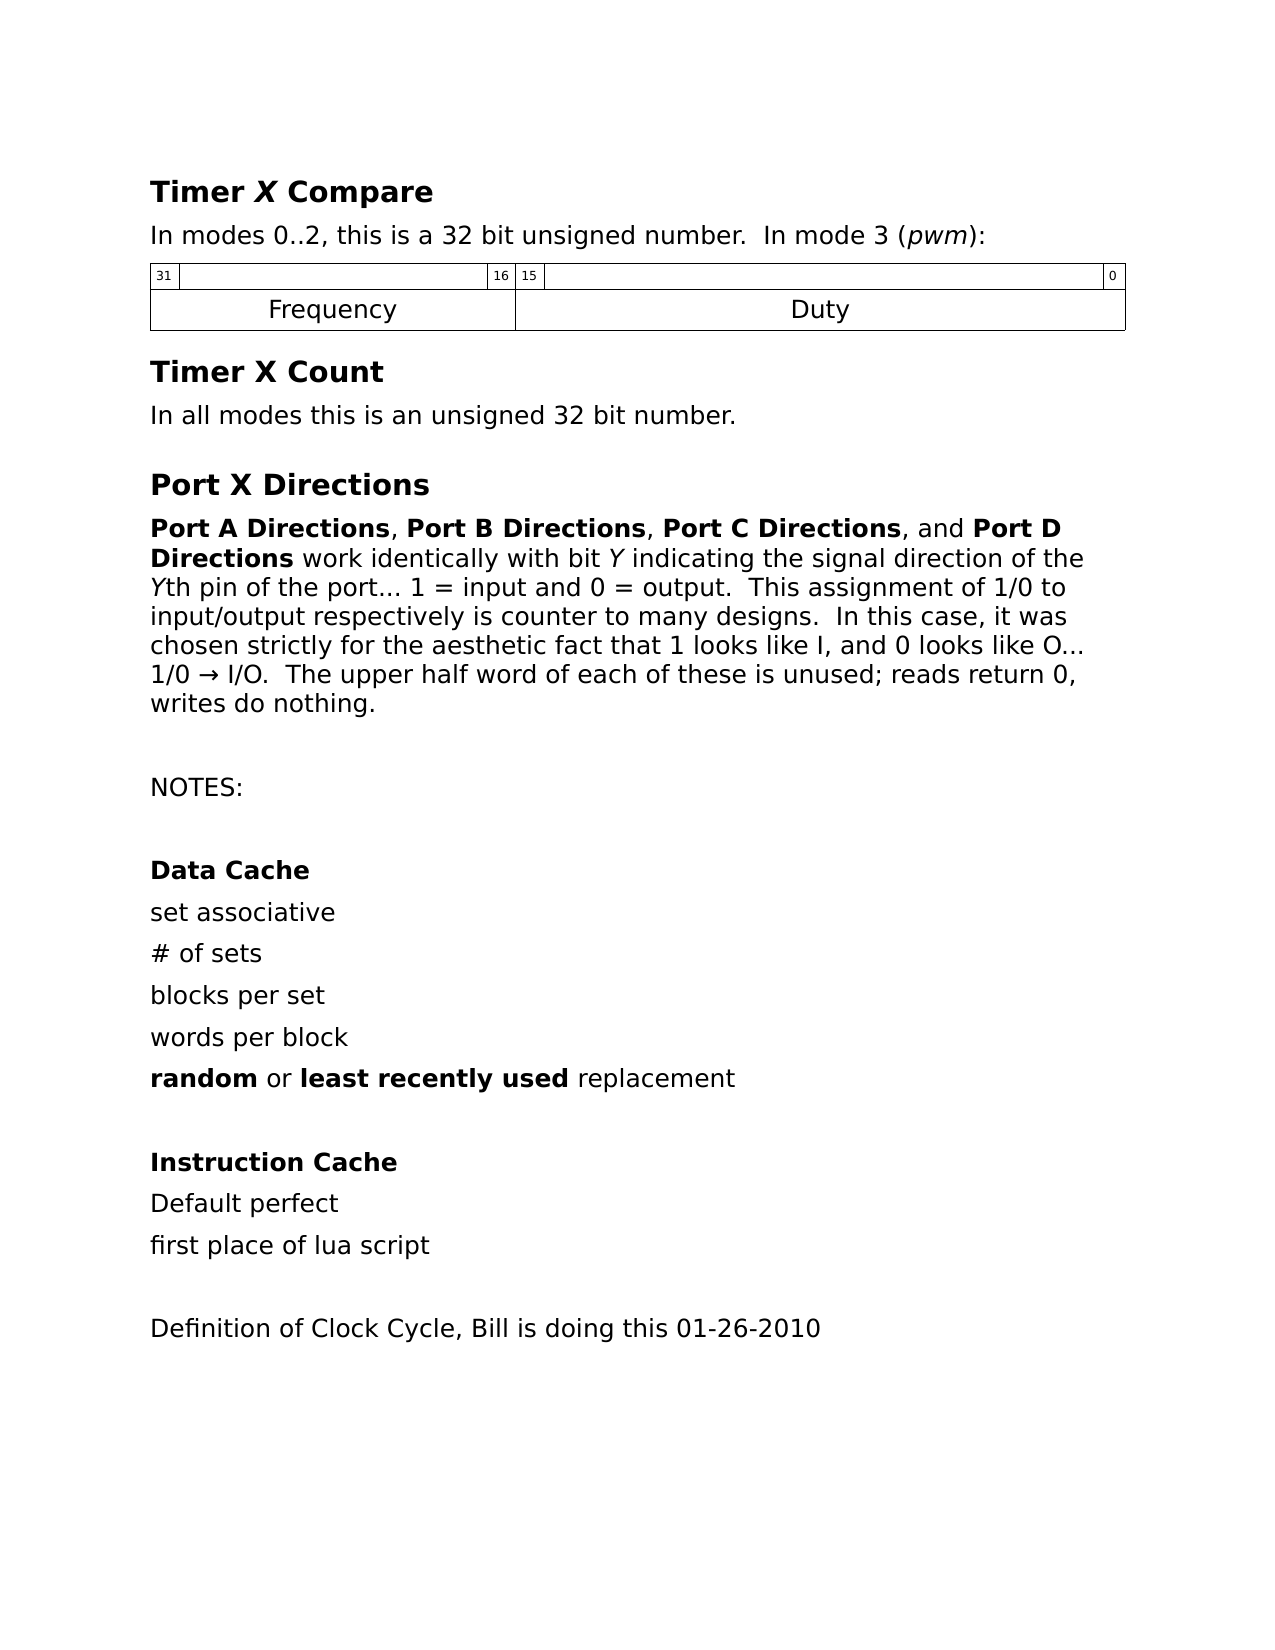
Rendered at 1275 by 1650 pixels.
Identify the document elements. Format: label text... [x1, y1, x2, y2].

table_header 0 [1104, 264, 1125, 289]
text In all modes this is an unsigned 32 bit number. [150, 402, 1125, 431]
text Port A Directions, Port B Directions, Port C Directions, and Port D Directions work identically with bit Y indicating the signal direction of the Yth pin of the port... 1 = input and 0 = output. This assignment of 1/0 to input/output respectively is counter to many designs. In this case, it was chosen strictly for the aesthetic fact that 1 looks like I, and 0 looks like O... 1/0 → I/O. The upper half word of each of these is unused; reads return 0, writes do nothing. [150, 515, 1125, 719]
text In modes 0..2, this is a 32 bit unsigned number. In mode 3 (pwm): [150, 221, 1125, 251]
text set associative [150, 898, 1125, 927]
table_cell Frequency [151, 290, 515, 330]
table_header 16 [488, 264, 515, 289]
subtitle Timer X Compare [150, 175, 1125, 209]
subtitle Port X Directions [150, 468, 1125, 502]
table_header [180, 264, 487, 289]
text blocks per set [150, 981, 1125, 1011]
subtitle Timer X Count [150, 355, 1125, 389]
text first place of lua script [150, 1231, 1125, 1261]
table_header 15 [516, 264, 544, 289]
table_cell Duty [516, 290, 1125, 330]
text # of sets [150, 940, 1125, 969]
table_header 31 [151, 264, 179, 289]
text words per block [150, 1023, 1125, 1052]
text Instruction Cache [150, 1148, 1125, 1177]
text Data Cache [150, 856, 1125, 886]
text Definition of Clock Cycle, Bill is doing this 01-26-2010 [150, 1315, 1125, 1344]
text NOTES: [150, 773, 1125, 802]
text random or least recently used replacement [150, 1065, 1125, 1094]
table_header [545, 264, 1103, 289]
text Default perfect [150, 1190, 1125, 1219]
